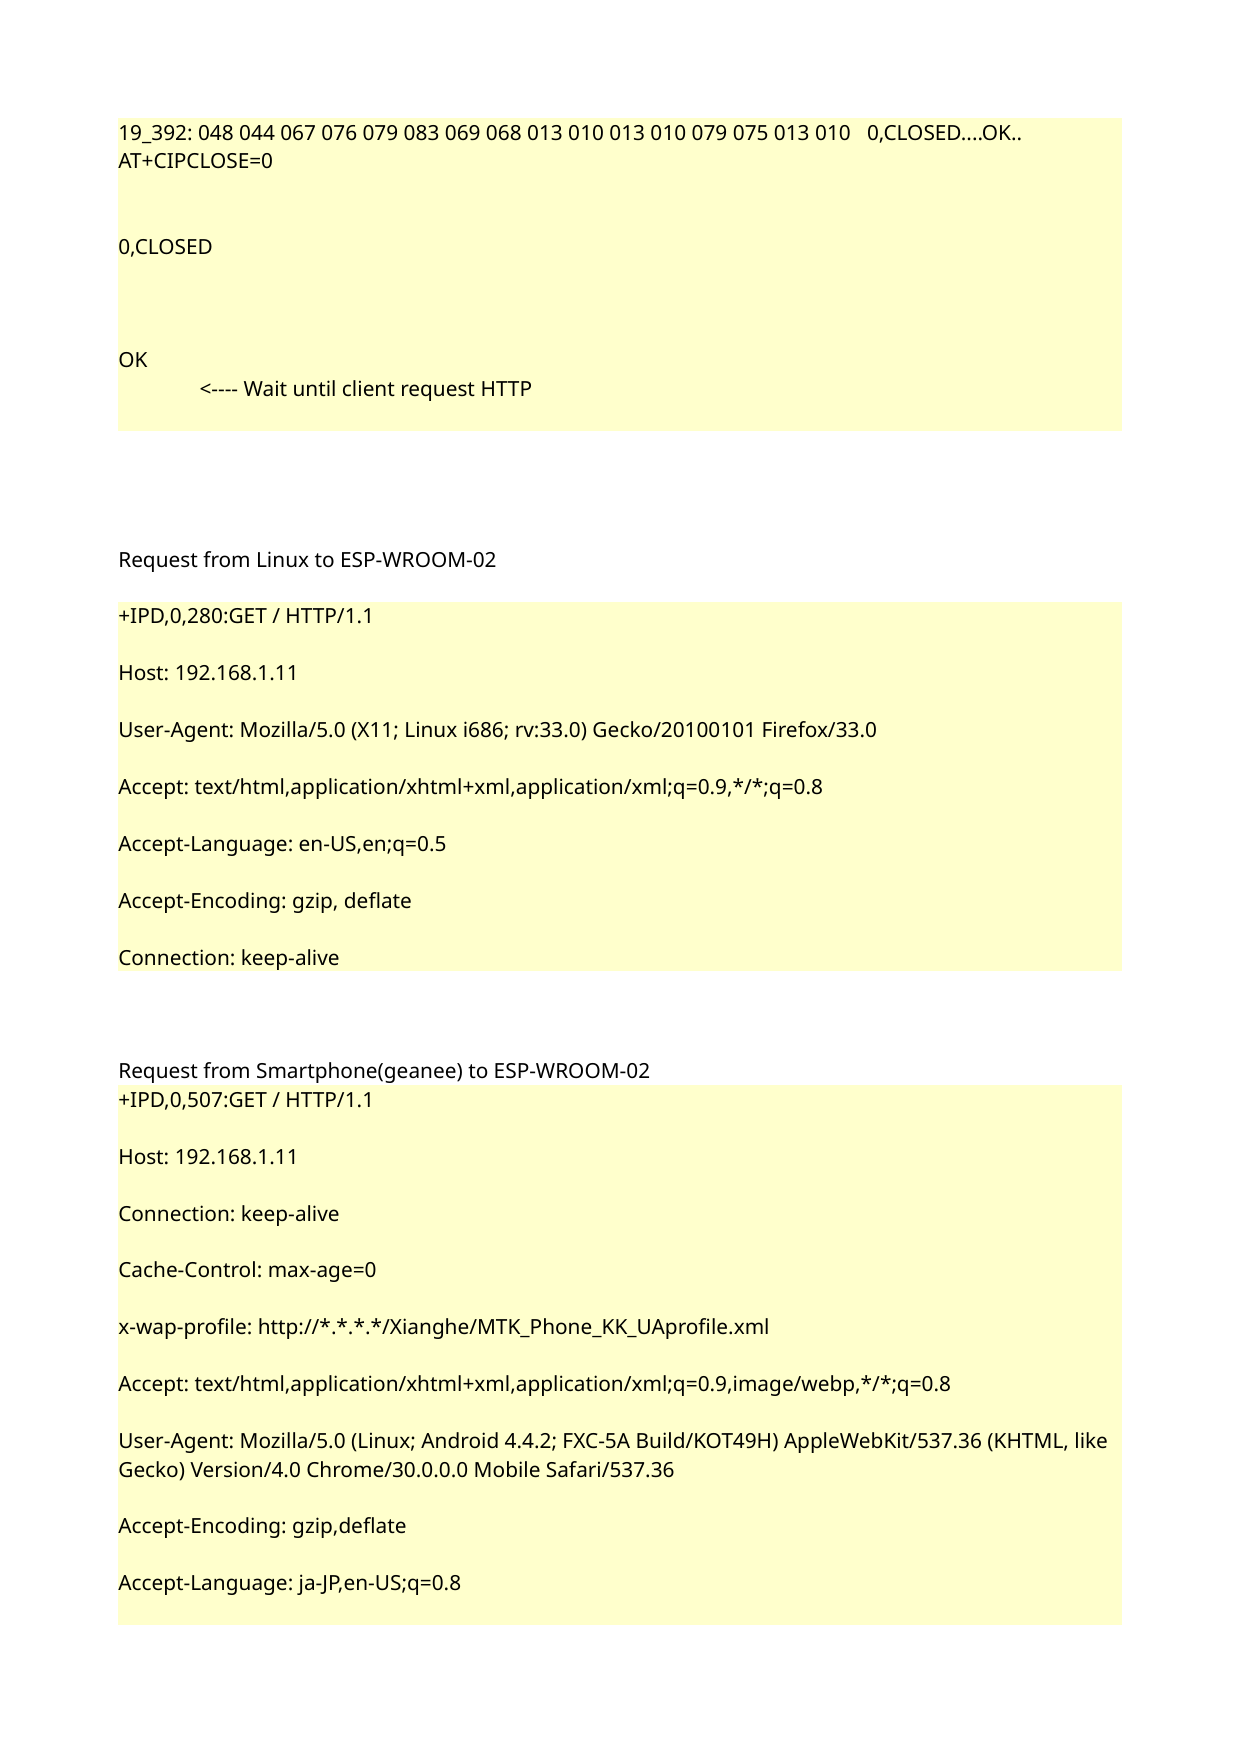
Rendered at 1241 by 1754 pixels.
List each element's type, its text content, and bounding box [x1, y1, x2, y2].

text Accept-Encoding: gzip, deflate [118, 886, 1122, 914]
text +IPD,0,507:GET / HTTP/1.1 [118, 1085, 1122, 1113]
text x-wap-profile: http://*.*.*.*/Xianghe/MTK_Phone_KK_UAprofile.xml [118, 1312, 1122, 1341]
text +IPD,0,280:GET / HTTP/1.1 [118, 602, 1122, 630]
text AT+CIPCLOSE=0 [118, 147, 1122, 175]
text Request from Linux to ESP-WROOM-02 [118, 545, 1122, 573]
text Accept: text/html,application/xhtml+xml,application/xml;q=0.9,*/*;q=0.8 [118, 772, 1122, 801]
text Request from Smartphone(geanee) to ESP-WROOM-02 [118, 1057, 1122, 1085]
text Accept-Encoding: gzip,deflate [118, 1512, 1122, 1540]
text Accept-Language: en-US,en;q=0.5 [118, 829, 1122, 857]
text <---- Wait until client request HTTP [118, 374, 1122, 402]
text Accept: text/html,application/xhtml+xml,application/xml;q=0.9,image/webp,*/*;q=0.8 [118, 1369, 1122, 1398]
text Connection: keep-alive [118, 943, 1122, 971]
text 19_392: 048 044 067 076 079 083 069 068 013 010 013 010 079 075 013 010 0,CLOSED....OK.. [118, 118, 1122, 147]
text Accept-Language: ja-JP,en-US;q=0.8 [118, 1568, 1122, 1597]
text OK [118, 346, 1122, 374]
text User-Agent: Mozilla/5.0 (Linux; Android 4.4.2; FXC-5A Build/KOT49H) AppleWebKit/537.36 (KHTML, like Gecko) Version/4.0 Chrome/30.0.0.0 Mobile Safari/537.36 [118, 1426, 1122, 1483]
text Host: 192.168.1.11 [118, 1142, 1122, 1170]
text 0,CLOSED [118, 232, 1122, 260]
text User-Agent: Mozilla/5.0 (X11; Linux i686; rv:33.0) Gecko/20100101 Firefox/33.0 [118, 715, 1122, 744]
text Cache-Control: max-age=0 [118, 1256, 1122, 1284]
text Connection: keep-alive [118, 1199, 1122, 1227]
text Host: 192.168.1.11 [118, 658, 1122, 687]
